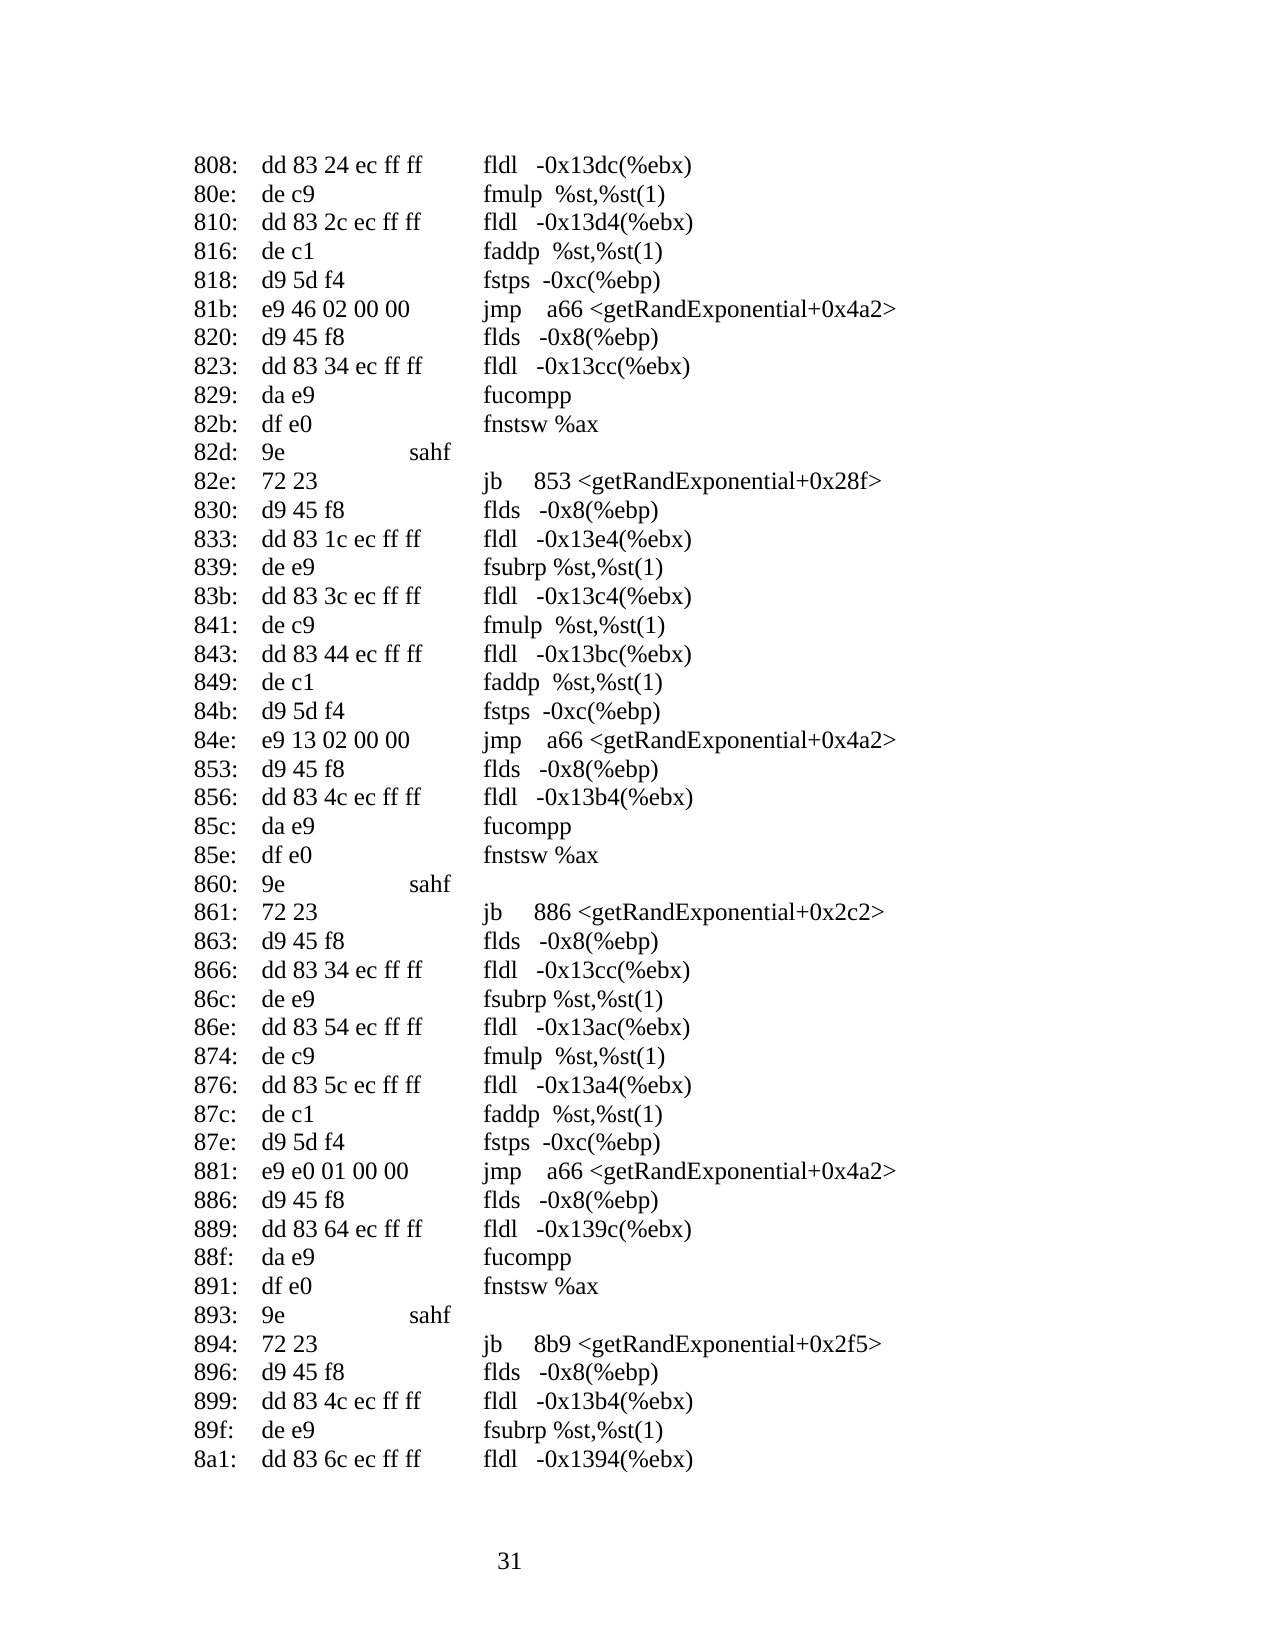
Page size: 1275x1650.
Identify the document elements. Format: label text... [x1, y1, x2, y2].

text 82d: 9e sahf [187, 437, 1087, 466]
text 818: d9 5d f4 fstps -0xc(%ebp) [187, 265, 1087, 294]
text 863: d9 45 f8 flds -0x8(%ebp) [187, 926, 1087, 955]
text 893: 9e sahf [187, 1300, 1087, 1329]
text 84e: e9 13 02 00 00 jmp a66 <getRandExponential+0x4a2> [187, 725, 1087, 754]
text 86e: dd 83 54 ec ff ff fldl -0x13ac(%ebx) [187, 1012, 1087, 1041]
text 861: 72 23 jb 886 <getRandExponential+0x2c2> [187, 897, 1087, 926]
text 849: de c1 faddp %st,%st(1) [187, 667, 1087, 696]
text 829: da e9 fucompp [187, 380, 1087, 409]
text 87c: de c1 faddp %st,%st(1) [187, 1099, 1087, 1127]
text 853: d9 45 f8 flds -0x8(%ebp) [187, 754, 1087, 782]
text 881: e9 e0 01 00 00 jmp a66 <getRandExponential+0x4a2> [187, 1156, 1087, 1185]
text 833: dd 83 1c ec ff ff fldl -0x13e4(%ebx) [187, 524, 1087, 552]
text 899: dd 83 4c ec ff ff fldl -0x13b4(%ebx) [187, 1386, 1087, 1415]
text 83b: dd 83 3c ec ff ff fldl -0x13c4(%ebx) [187, 581, 1087, 610]
text 82e: 72 23 jb 853 <getRandExponential+0x28f> [187, 466, 1087, 495]
text 823: dd 83 34 ec ff ff fldl -0x13cc(%ebx) [187, 351, 1087, 380]
text 843: dd 83 44 ec ff ff fldl -0x13bc(%ebx) [187, 639, 1087, 667]
text 84b: d9 5d f4 fstps -0xc(%ebp) [187, 696, 1087, 725]
text 874: de c9 fmulp %st,%st(1) [187, 1041, 1087, 1070]
text 886: d9 45 f8 flds -0x8(%ebp) [187, 1185, 1087, 1214]
text 80e: de c9 fmulp %st,%st(1) [187, 179, 1087, 207]
text 816: de c1 faddp %st,%st(1) [187, 236, 1087, 265]
text 89f: de e9 fsubrp %st,%st(1) [187, 1415, 1087, 1444]
text 820: d9 45 f8 flds -0x8(%ebp) [187, 322, 1087, 351]
text 87e: d9 5d f4 fstps -0xc(%ebp) [187, 1127, 1087, 1156]
text 830: d9 45 f8 flds -0x8(%ebp) [187, 495, 1087, 524]
text 841: de c9 fmulp %st,%st(1) [187, 610, 1087, 639]
text 889: dd 83 64 ec ff ff fldl -0x139c(%ebx) [187, 1214, 1087, 1242]
text 85e: df e0 fnstsw %ax [187, 840, 1087, 869]
text 896: d9 45 f8 flds -0x8(%ebp) [187, 1357, 1087, 1386]
text 891: df e0 fnstsw %ax [187, 1271, 1087, 1300]
text 810: dd 83 2c ec ff ff fldl -0x13d4(%ebx) [187, 207, 1087, 236]
text 894: 72 23 jb 8b9 <getRandExponential+0x2f5> [187, 1329, 1087, 1357]
text 82b: df e0 fnstsw %ax [187, 409, 1087, 437]
text 8a1: dd 83 6c ec ff ff fldl -0x1394(%ebx) [187, 1444, 1087, 1472]
text 839: de e9 fsubrp %st,%st(1) [187, 552, 1087, 581]
text 86c: de e9 fsubrp %st,%st(1) [187, 984, 1087, 1012]
text 85c: da e9 fucompp [187, 811, 1087, 840]
text 856: dd 83 4c ec ff ff fldl -0x13b4(%ebx) [187, 782, 1087, 811]
text 81b: e9 46 02 00 00 jmp a66 <getRandExponential+0x4a2> [187, 294, 1087, 322]
text 876: dd 83 5c ec ff ff fldl -0x13a4(%ebx) [187, 1070, 1087, 1099]
text 88f: da e9 fucompp [187, 1242, 1087, 1271]
text 866: dd 83 34 ec ff ff fldl -0x13cc(%ebx) [187, 955, 1087, 984]
text 860: 9e sahf [187, 869, 1087, 897]
text 808: dd 83 24 ec ff ff fldl -0x13dc(%ebx) [187, 150, 1087, 179]
